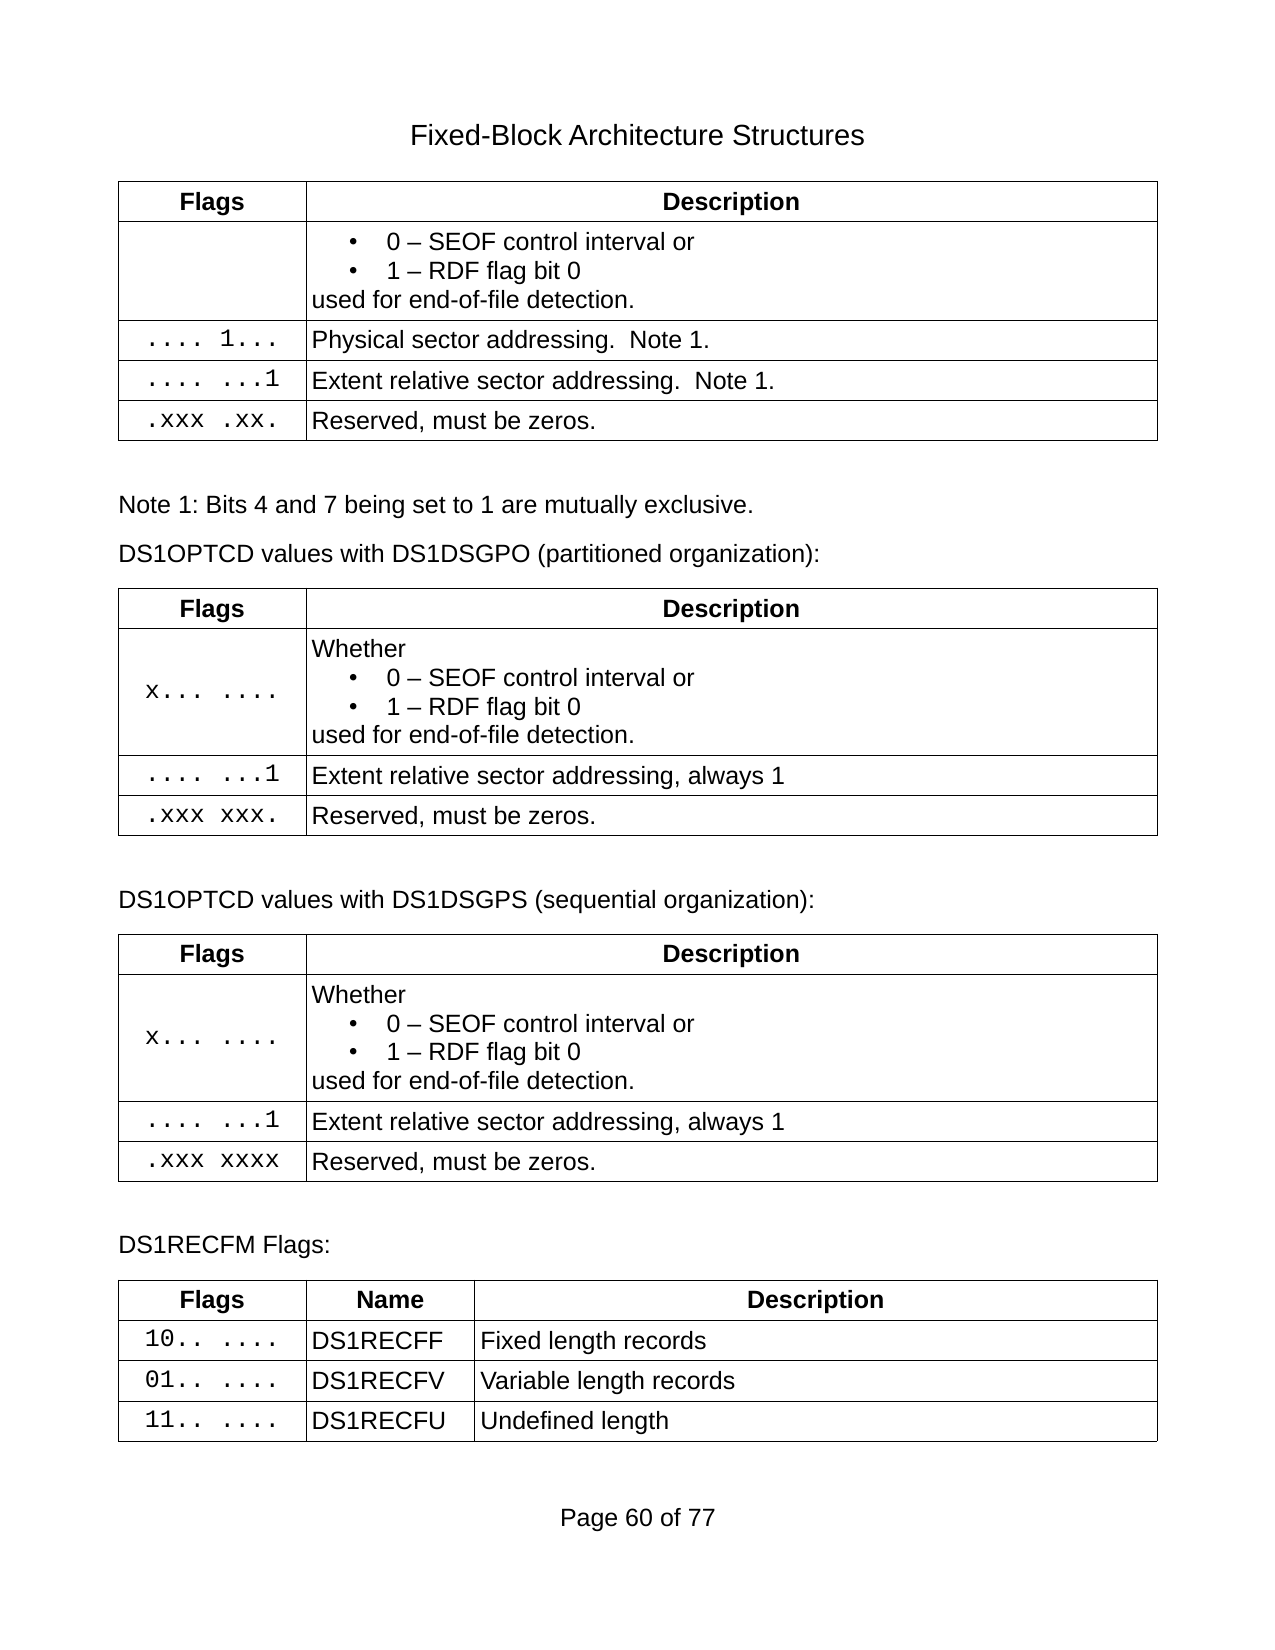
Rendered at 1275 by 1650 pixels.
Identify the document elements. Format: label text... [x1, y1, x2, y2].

table_cell .... 1... [119, 321, 306, 360]
table_cell [119, 222, 306, 319]
table_cell .... ...1 [119, 756, 306, 795]
table_cell Reserved, must be zeros. [307, 401, 1157, 440]
table_header Description [307, 935, 1157, 974]
table_header Flags [119, 1281, 306, 1320]
table_header Flags [119, 182, 306, 221]
text Note 1: Bits 4 and 7 being set to 1 are mutually exclusive. [118, 489, 1157, 518]
table_cell Variable length records [475, 1361, 1157, 1401]
table_cell .xxx xxx. [119, 796, 306, 835]
text DS1OPTCD values with DS1DSGPO (partitioned organization): [118, 539, 1157, 567]
table_header Name [307, 1281, 474, 1320]
table_cell 01.. .... [119, 1361, 306, 1401]
table_cell Extent relative sector addressing, always 1 [307, 1102, 1157, 1141]
table_cell Undefined length [475, 1402, 1157, 1441]
table_cell Physical sector addressing. Note 1. [307, 321, 1157, 360]
table_cell Reserved, must be zeros. [307, 796, 1157, 835]
table_cell DS1RECFV [307, 1361, 474, 1401]
table_cell DS1RECFU [307, 1402, 474, 1441]
table_cell .... ...1 [119, 1102, 306, 1141]
table_cell Extent relative sector addressing, always 1 [307, 756, 1157, 795]
text DS1RECFM Flags: [118, 1231, 1157, 1259]
table_cell x... .... [119, 975, 306, 1101]
table_cell 10.. .... [119, 1321, 306, 1360]
table_cell .... ...1 [119, 361, 306, 400]
table_cell .xxx .xx. [119, 401, 306, 440]
table_cell Whether 0 – SEOF control interval or 1 – RDF flag bit 0 used for end-of-file detection. [307, 222, 1157, 319]
table_cell Whether 0 – SEOF control interval or 1 – RDF flag bit 0 used for end-of-file detection. [307, 629, 1157, 755]
table_cell x... .... [119, 629, 306, 755]
table_header Flags [119, 589, 306, 628]
table_cell Fixed length records [475, 1321, 1157, 1360]
table_cell DS1RECFF [307, 1321, 474, 1360]
table_cell Extent relative sector addressing. Note 1. [307, 361, 1157, 400]
table_cell .xxx xxxx [119, 1142, 306, 1181]
table_header Flags [119, 935, 306, 974]
table_header Description [475, 1281, 1157, 1320]
table_cell 11.. .... [119, 1402, 306, 1441]
text DS1OPTCD values with DS1DSGPS (sequential organization): [118, 884, 1157, 913]
table_cell Whether 0 – SEOF control interval or 1 – RDF flag bit 0 used for end-of-file detection. [307, 975, 1157, 1101]
table_header Description [307, 182, 1157, 221]
table_cell Reserved, must be zeros. [307, 1142, 1157, 1181]
table_header Description [307, 589, 1157, 628]
